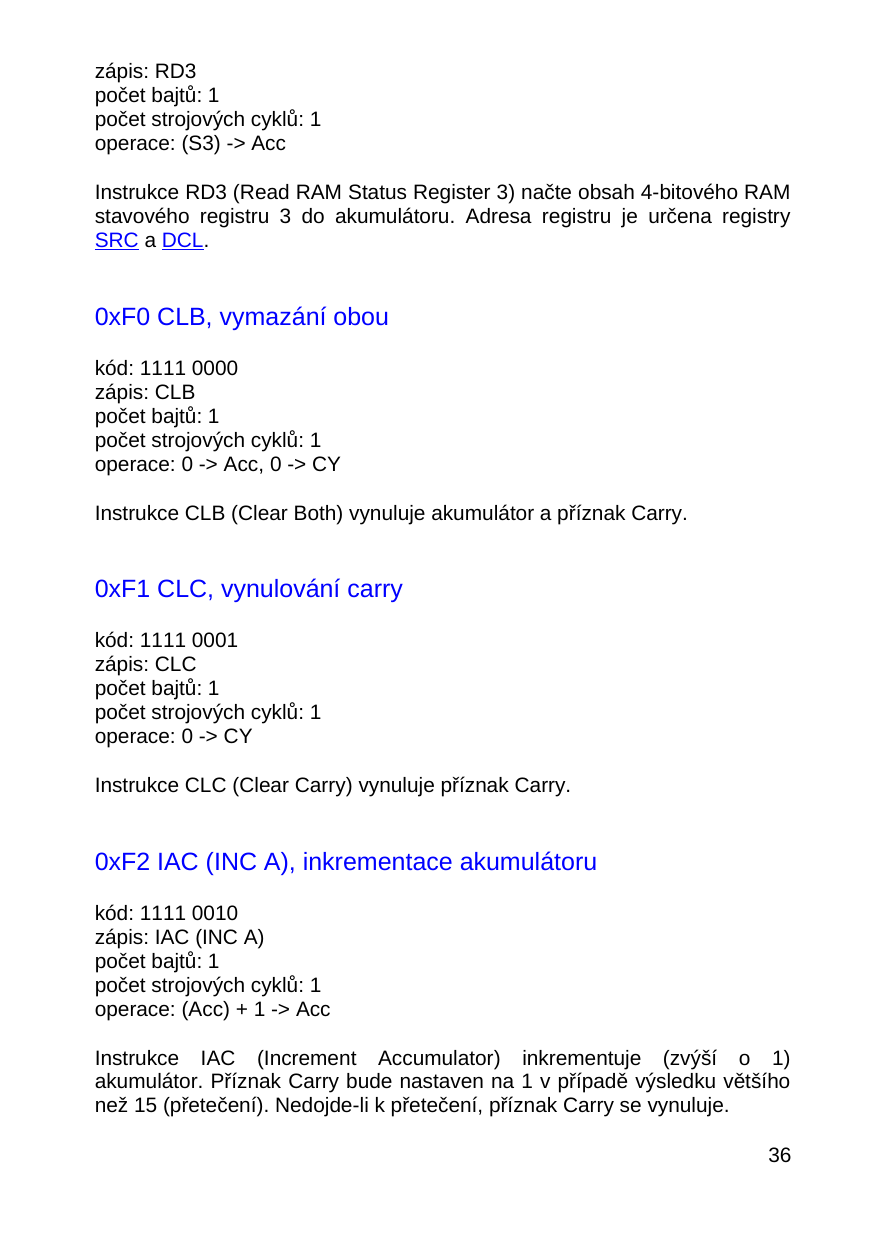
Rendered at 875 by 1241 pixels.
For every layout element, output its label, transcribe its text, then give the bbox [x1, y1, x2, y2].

text počet strojových cyklů: 1 [94, 972, 791, 996]
text Instrukce CLC (Clear Carry) vynuluje příznak Carry. [94, 773, 791, 797]
text počet strojových cyklů: 1 [94, 107, 791, 131]
text počet strojových cyklů: 1 [94, 700, 791, 724]
subtitle 0xF2 IAC (INC A), inkrementace akumulátoru [94, 847, 791, 876]
text operace: (Acc) + 1 -> Acc [94, 996, 791, 1020]
text kód: 1111 0010 [94, 901, 791, 924]
text počet bajtů: 1 [94, 403, 791, 427]
text kód: 1111 0000 [94, 356, 791, 379]
text Instrukce IAC (Increment Accumulator) inkrementuje (zvýší o 1) akumulátor. Příznak Carry bude nastaven na 1 v případě výsledku většího než 15 (přetečení). Nedojde-li k přetečení, příznak Carry se vynuluje. [94, 1045, 791, 1117]
text počet bajtů: 1 [94, 948, 791, 972]
text počet bajtů: 1 [94, 83, 791, 107]
text Instrukce CLB (Clear Both) vynuluje akumulátor a příznak Carry. [94, 500, 791, 524]
subtitle 0xF0 CLB, vymazání obou [94, 302, 791, 331]
text zápis: IAC (INC A) [94, 924, 791, 948]
text Instrukce RD3 (Read RAM Status Register 3) načte obsah 4-bitového RAM stavového registru 3 do akumulátoru. Adresa registru je určena registry SRC a DCL. [94, 180, 791, 252]
text zápis: CLB [94, 379, 791, 403]
text operace: (S3) -> Acc [94, 131, 791, 155]
text zápis: CLC [94, 652, 791, 676]
text operace: 0 -> CY [94, 724, 791, 748]
text kód: 1111 0001 [94, 628, 791, 652]
subtitle 0xF1 CLC, vynulování carry [94, 574, 791, 603]
text operace: 0 -> Acc, 0 -> CY [94, 451, 791, 475]
text počet strojových cyklů: 1 [94, 427, 791, 451]
text počet bajtů: 1 [94, 676, 791, 700]
text zápis: RD3 [94, 59, 791, 83]
